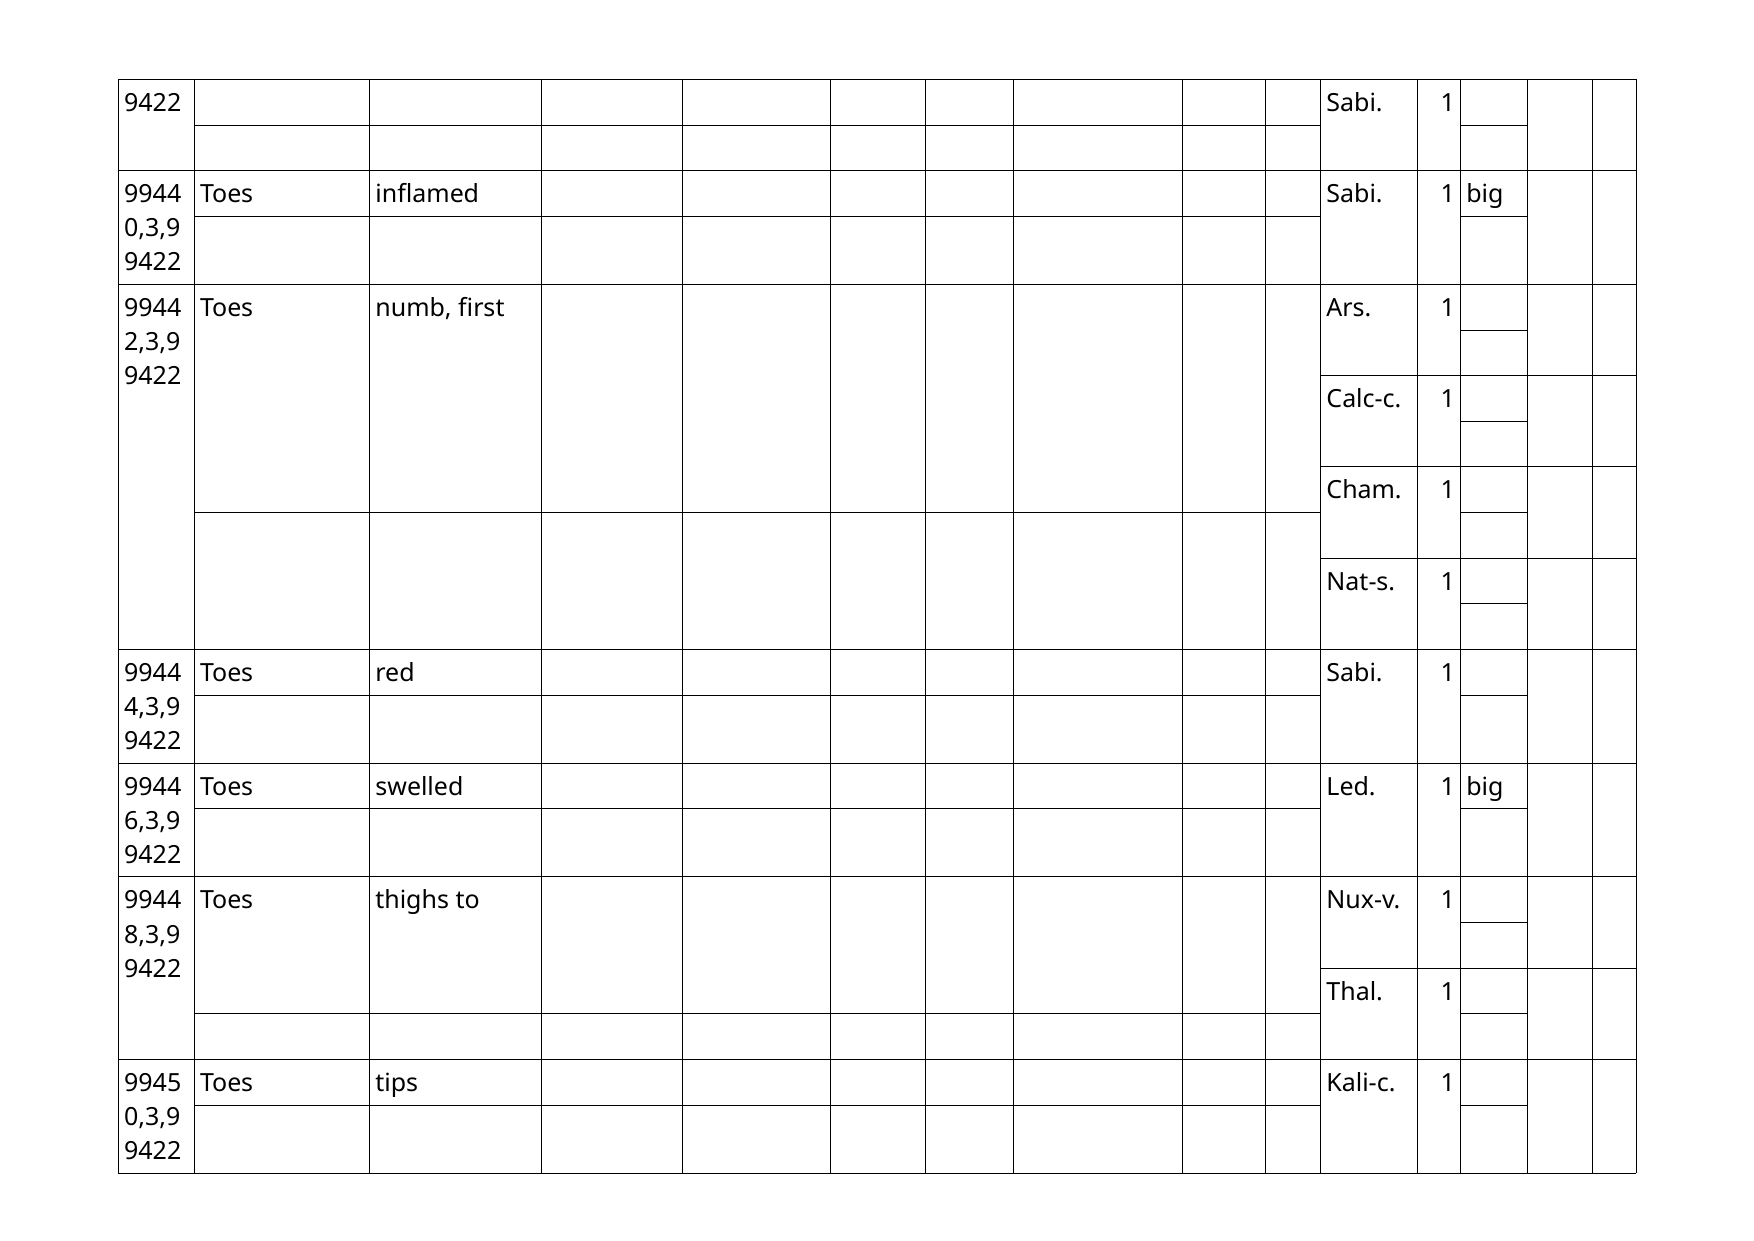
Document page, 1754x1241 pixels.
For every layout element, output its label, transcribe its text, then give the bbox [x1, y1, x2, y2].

table_cell [1461, 513, 1527, 558]
table_cell [831, 171, 925, 216]
table_cell [1593, 376, 1636, 466]
table_cell [831, 80, 925, 124]
table_cell [542, 696, 682, 763]
table_cell [1183, 1014, 1265, 1059]
table_cell Nat-s. [1321, 559, 1417, 649]
table_cell [542, 764, 682, 808]
table_cell [1014, 513, 1182, 649]
table_cell [1014, 809, 1182, 876]
table_cell [1461, 285, 1527, 329]
table_cell [1461, 422, 1527, 466]
table_cell [1593, 877, 1636, 968]
table_cell 1 [1418, 650, 1460, 763]
table_cell [542, 285, 682, 512]
table_cell [926, 171, 1013, 216]
table_cell 1 [1418, 969, 1460, 1059]
table_cell [1266, 696, 1320, 763]
table_cell 99448,3,99422 [119, 877, 194, 1059]
table_cell [1014, 696, 1182, 763]
table_cell [195, 1106, 369, 1173]
table_cell Toes [195, 650, 369, 694]
table_cell [1593, 285, 1636, 375]
table_cell [1266, 513, 1320, 649]
table_cell [926, 809, 1013, 876]
table_cell [370, 809, 541, 876]
table_cell [1461, 80, 1527, 124]
table_cell [1528, 467, 1592, 558]
table_cell [1266, 809, 1320, 876]
table_cell [542, 877, 682, 1013]
table_cell [683, 126, 830, 170]
table_cell [370, 1014, 541, 1059]
table_cell 1 [1418, 764, 1460, 876]
table_cell [1014, 217, 1182, 284]
table_cell [1528, 376, 1592, 466]
table_cell [1183, 513, 1265, 649]
table_cell [1014, 80, 1182, 124]
table_cell [926, 126, 1013, 170]
table_cell [1266, 126, 1320, 170]
table_cell [1266, 171, 1320, 216]
table_cell [1266, 650, 1320, 694]
table_cell [370, 513, 541, 649]
table_cell [1183, 80, 1265, 124]
table_cell [926, 513, 1013, 649]
table_cell [1183, 696, 1265, 763]
table_cell [1528, 171, 1592, 284]
table_cell tips [370, 1060, 541, 1104]
table_cell [1461, 1060, 1527, 1104]
table_cell [1528, 1060, 1592, 1173]
table_cell [831, 809, 925, 876]
table_cell [1528, 764, 1592, 876]
table_cell red [370, 650, 541, 694]
table_cell big [1461, 764, 1527, 808]
table_cell [1461, 1014, 1527, 1059]
table_cell [683, 877, 830, 1013]
table_cell [926, 764, 1013, 808]
table_cell [1528, 877, 1592, 968]
table_cell [195, 217, 369, 284]
table_cell 99450,3,99422 [119, 1060, 194, 1173]
table_cell [1593, 467, 1636, 558]
table_cell [1266, 1014, 1320, 1059]
table_cell [1461, 923, 1527, 968]
table_cell [1461, 604, 1527, 649]
table_cell [1593, 1060, 1636, 1173]
table_cell [683, 696, 830, 763]
table_cell [1183, 809, 1265, 876]
table_cell [370, 80, 541, 124]
table_cell [542, 126, 682, 170]
table_cell [542, 171, 682, 216]
table_cell 1 [1418, 467, 1460, 558]
table_cell [1014, 877, 1182, 1013]
table_cell 1 [1418, 376, 1460, 466]
table_cell [195, 809, 369, 876]
table_cell [831, 217, 925, 284]
table_cell [831, 877, 925, 1013]
table_cell [1183, 217, 1265, 284]
table_cell [831, 126, 925, 170]
table_cell [542, 1060, 682, 1104]
table_cell [195, 513, 369, 649]
table_cell [683, 1060, 830, 1104]
table_cell [542, 80, 682, 124]
table_cell [1528, 285, 1592, 375]
table_cell [1183, 764, 1265, 808]
table_cell [1266, 1060, 1320, 1104]
table_cell [831, 285, 925, 512]
table_cell numb, first [370, 285, 541, 512]
table_cell [926, 217, 1013, 284]
table_cell Cham. [1321, 467, 1417, 558]
table_cell [1183, 1106, 1265, 1173]
table_cell [683, 217, 830, 284]
table_cell [1266, 80, 1320, 124]
table_cell [1266, 285, 1320, 512]
table_cell [831, 1060, 925, 1104]
table_cell [1014, 650, 1182, 694]
table_cell Thal. [1321, 969, 1417, 1059]
table_cell [1014, 285, 1182, 512]
table_cell [1461, 376, 1527, 421]
table_cell [370, 1106, 541, 1173]
table_cell [926, 650, 1013, 694]
table_cell [1593, 969, 1636, 1059]
table_cell Toes [195, 764, 369, 808]
table_cell [542, 217, 682, 284]
table_cell [1183, 650, 1265, 694]
table_cell [1528, 969, 1592, 1059]
table_cell [683, 171, 830, 216]
table_cell [831, 1014, 925, 1059]
table_cell 1 [1418, 171, 1460, 284]
table_cell [1593, 764, 1636, 876]
table_cell [683, 513, 830, 649]
table_cell [683, 809, 830, 876]
table_cell Led. [1321, 764, 1417, 876]
table_cell [1266, 764, 1320, 808]
table_cell [1593, 80, 1636, 170]
table_cell Sabi. [1321, 171, 1417, 284]
table_cell 1 [1418, 80, 1460, 170]
table_cell [1528, 559, 1592, 649]
table_cell [831, 764, 925, 808]
table_cell [1183, 126, 1265, 170]
table_cell Nux-v. [1321, 877, 1417, 968]
table_cell [926, 1014, 1013, 1059]
table_cell [1593, 171, 1636, 284]
table_cell [1461, 559, 1527, 603]
table_cell [542, 650, 682, 694]
table_cell big [1461, 171, 1527, 216]
table_cell 99446,3,99422 [119, 764, 194, 876]
table_cell [926, 1106, 1013, 1173]
table_cell 99444,3,99422 [119, 650, 194, 763]
table_cell 99442,3,99422 [119, 285, 194, 649]
table_cell Ars. [1321, 285, 1417, 375]
table_cell Sabi. [1321, 80, 1417, 170]
table_cell [1593, 559, 1636, 649]
table_cell [1014, 1014, 1182, 1059]
table_cell [1528, 650, 1592, 763]
table_cell [831, 650, 925, 694]
table_cell [1461, 969, 1527, 1013]
table_cell [1014, 126, 1182, 170]
table_cell [926, 285, 1013, 512]
table_cell [1528, 80, 1592, 170]
table_cell [926, 696, 1013, 763]
table_cell [195, 696, 369, 763]
table_cell [1183, 285, 1265, 512]
table_cell [926, 1060, 1013, 1104]
table_cell [926, 877, 1013, 1013]
table_cell [542, 1106, 682, 1173]
table_cell [1461, 650, 1527, 694]
table_cell [1266, 877, 1320, 1013]
table_cell Kali-c. [1321, 1060, 1417, 1173]
table_cell [1183, 1060, 1265, 1104]
table_cell [1593, 650, 1636, 763]
table_cell [831, 513, 925, 649]
table_cell [1014, 1106, 1182, 1173]
table_cell 9422 [119, 80, 194, 170]
table_cell inflamed [370, 171, 541, 216]
table_cell 1 [1418, 285, 1460, 375]
table_cell [1183, 171, 1265, 216]
table_cell Toes [195, 877, 369, 1013]
table_cell Toes [195, 1060, 369, 1104]
table_cell [370, 217, 541, 284]
table_cell [1266, 217, 1320, 284]
table_cell [1461, 126, 1527, 170]
table_cell 1 [1418, 559, 1460, 649]
table_cell [683, 764, 830, 808]
table_cell [370, 126, 541, 170]
table_cell [542, 1014, 682, 1059]
table_cell [1014, 171, 1182, 216]
table_cell [1461, 467, 1527, 512]
table_cell [1461, 331, 1527, 375]
table_cell Toes [195, 171, 369, 216]
table_cell [683, 650, 830, 694]
table_cell [831, 1106, 925, 1173]
table_cell swelled [370, 764, 541, 808]
table_cell 1 [1418, 877, 1460, 968]
table_cell [1461, 1106, 1527, 1173]
table_cell [542, 809, 682, 876]
table_cell [370, 696, 541, 763]
table_cell [1266, 1106, 1320, 1173]
table_cell Toes [195, 285, 369, 512]
table_cell thighs to [370, 877, 541, 1013]
table_cell Calc-c. [1321, 376, 1417, 466]
table_cell [683, 80, 830, 124]
table_cell [1014, 1060, 1182, 1104]
table_cell [195, 126, 369, 170]
table_cell [1461, 217, 1527, 284]
table_cell 99440,3,99422 [119, 171, 194, 284]
table_cell [1183, 877, 1265, 1013]
table_cell [926, 80, 1013, 124]
table_cell [1461, 696, 1527, 763]
table_cell [1461, 809, 1527, 876]
table_cell [1014, 764, 1182, 808]
table_cell 1 [1418, 1060, 1460, 1173]
table_cell [1461, 877, 1527, 922]
table_cell [831, 696, 925, 763]
table_cell [542, 513, 682, 649]
table_cell [195, 1014, 369, 1059]
table_cell Sabi. [1321, 650, 1417, 763]
table_cell [683, 285, 830, 512]
table_cell [195, 80, 369, 124]
table_cell [683, 1106, 830, 1173]
table_cell [683, 1014, 830, 1059]
